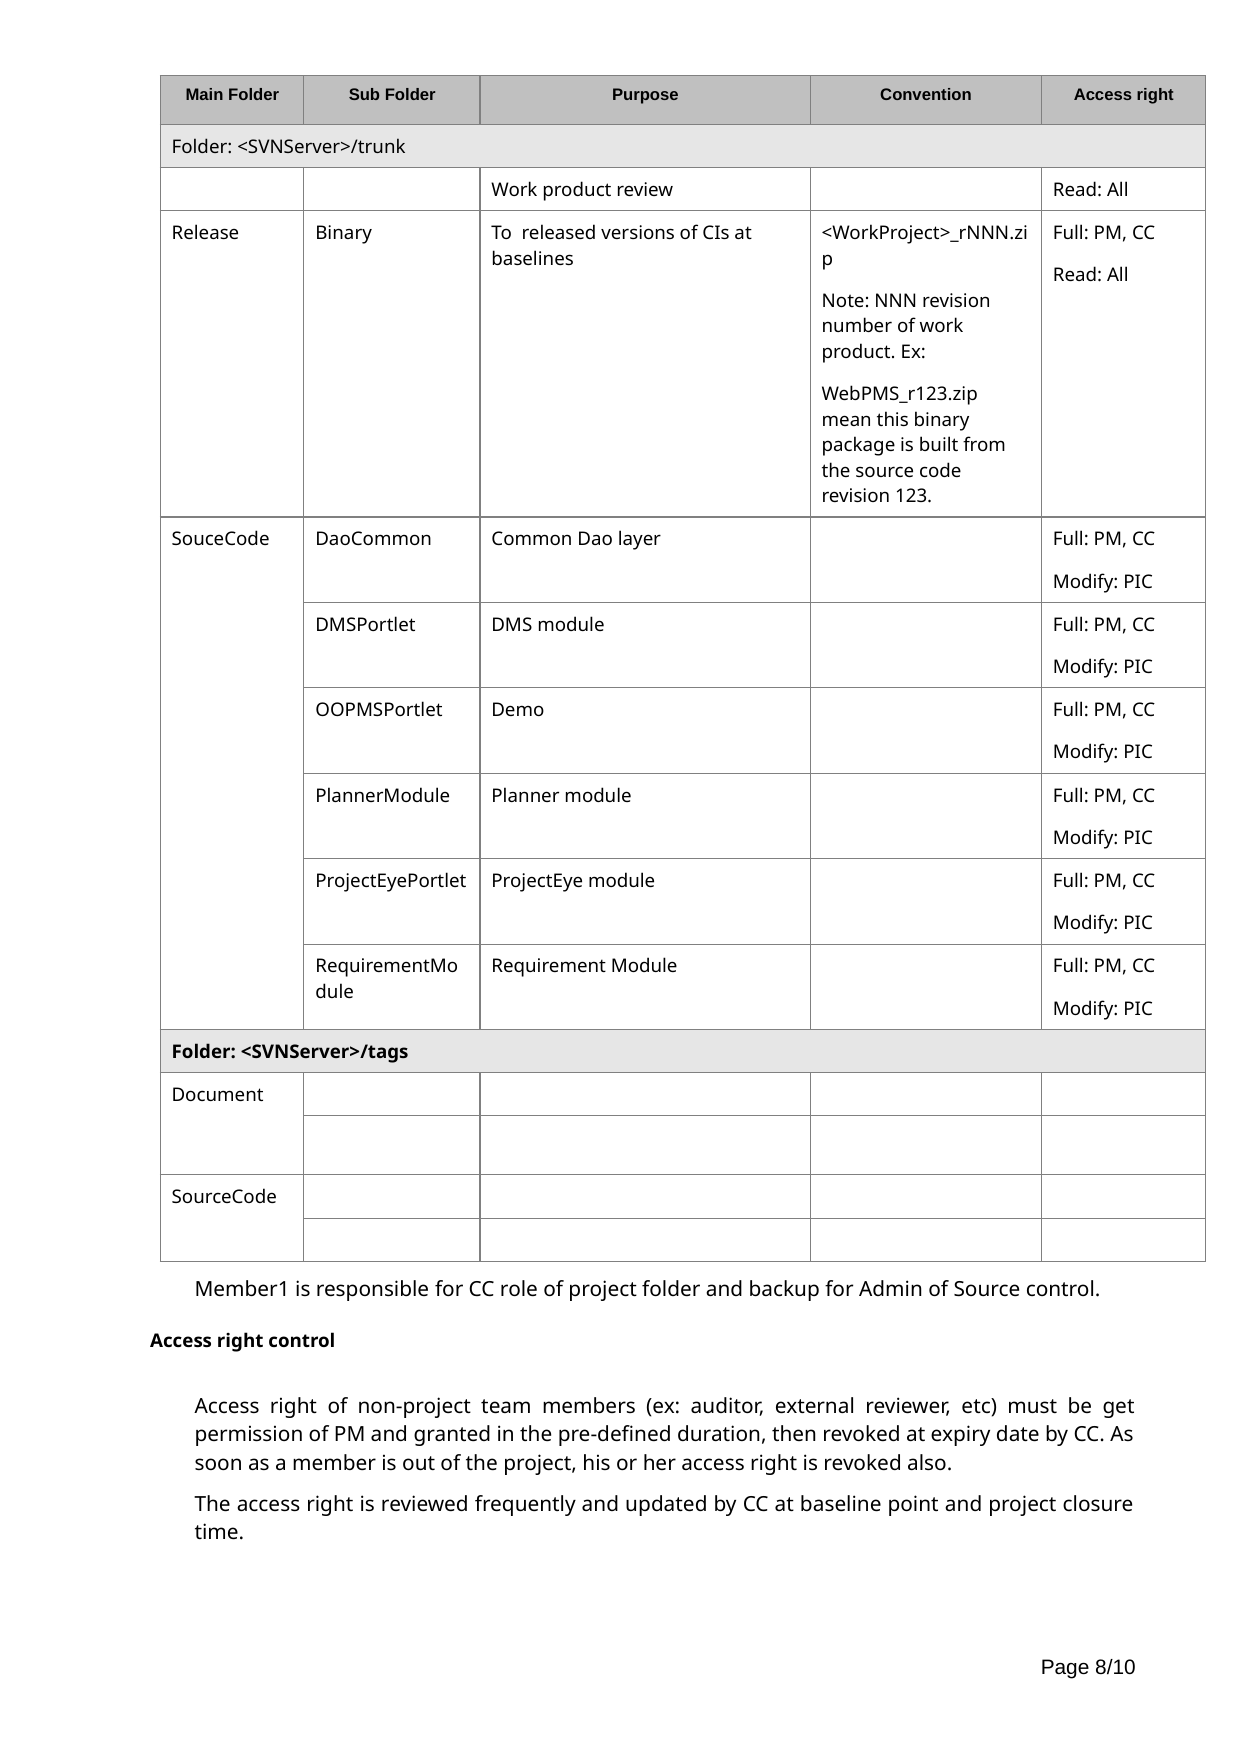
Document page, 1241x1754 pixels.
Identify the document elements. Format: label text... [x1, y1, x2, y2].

table_cell [811, 1175, 1041, 1218]
table_cell Demo [481, 688, 810, 773]
table_cell [1042, 1116, 1205, 1174]
table_cell [304, 168, 479, 210]
table_cell [811, 168, 1041, 210]
table_cell [161, 168, 303, 210]
table_cell Full: PM, CC Modify: PIC [1042, 603, 1205, 687]
table_cell [161, 602, 303, 1029]
table_cell [811, 945, 1041, 1029]
table_cell [811, 603, 1041, 687]
table_cell To released versions of CIs at baselines [481, 211, 810, 516]
table_cell [304, 1116, 479, 1174]
table_cell [811, 1116, 1041, 1174]
table_cell DMSPortlet [304, 603, 479, 687]
table_cell Full: PM, CC Read: All [1042, 211, 1205, 516]
table_cell Requirement Module [481, 945, 810, 1029]
table_cell [304, 1175, 479, 1218]
table_cell Planner module [481, 774, 810, 858]
table_header Sub Folder [304, 76, 479, 124]
table_cell Full: PM, CC Modify: PIC [1042, 518, 1205, 602]
table_cell Work product review [481, 168, 810, 210]
table_cell Full: PM, CC Modify: PIC [1042, 859, 1205, 943]
table_cell Document [161, 1073, 303, 1174]
table_header Main Folder [161, 76, 303, 124]
table_cell Read: All [1042, 168, 1205, 210]
table_header Convention [811, 76, 1041, 124]
table_cell [481, 1116, 810, 1174]
table_header Purpose [481, 76, 810, 124]
table_cell SouceCode [161, 518, 303, 602]
text The access right is reviewed frequently and updated by CC at baseline point and project closure time. [194, 1489, 1136, 1546]
table_cell SourceCode [161, 1175, 303, 1261]
subtitle Access right control [150, 1328, 1136, 1353]
table_cell Binary [304, 211, 479, 516]
table_cell ProjectEye module [481, 859, 810, 943]
table_cell [811, 1073, 1041, 1115]
table_cell DaoCommon [304, 518, 479, 602]
table_cell [481, 1073, 810, 1115]
table_header Access right [1042, 76, 1205, 124]
table_cell [1042, 1175, 1205, 1218]
table_cell PlannerModule [304, 774, 479, 858]
table_cell Full: PM, CC Modify: PIC [1042, 774, 1205, 858]
table_cell [1042, 1219, 1205, 1261]
table_cell [304, 1073, 479, 1115]
table_cell Common Dao layer [481, 518, 810, 602]
table_cell Release [161, 211, 303, 516]
text Access right of non-project team members (ex: auditor, external reviewer, etc) must be get permission of PM and granted in the pre-defined duration, then revoked at expiry date by CC. As soon as a member is out of the project, his or her access right is revoked also. [194, 1391, 1136, 1476]
table_cell [811, 774, 1041, 858]
table_cell [811, 688, 1041, 773]
table_cell DMS module [481, 603, 810, 687]
table_cell Folder: <SVNServer>/tags [161, 1030, 1205, 1072]
table_cell Full: PM, CC Modify: PIC [1042, 945, 1205, 1029]
table_cell [481, 1219, 810, 1261]
table_cell [481, 1175, 810, 1218]
table_cell ProjectEyePortlet [304, 859, 479, 943]
table_cell [811, 1219, 1041, 1261]
table_cell [811, 859, 1041, 943]
text Member1 is responsible for CC role of project folder and backup for Admin of Source control. [194, 1274, 1136, 1303]
table_cell Full: PM, CC Modify: PIC [1042, 688, 1205, 773]
table_cell [304, 1219, 479, 1261]
table_cell OOPMSPortlet [304, 688, 479, 773]
table_cell RequirementModule [304, 945, 479, 1029]
table_cell Folder: <SVNServer>/trunk [161, 125, 1205, 167]
table_cell [811, 518, 1041, 602]
table_cell <WorkProject>_rNNN.zip Note: NNN revision number of work product. Ex: WebPMS_r123.zip mean this binary package is built from the source code revision 123. [811, 211, 1041, 516]
table_cell [1042, 1073, 1205, 1115]
